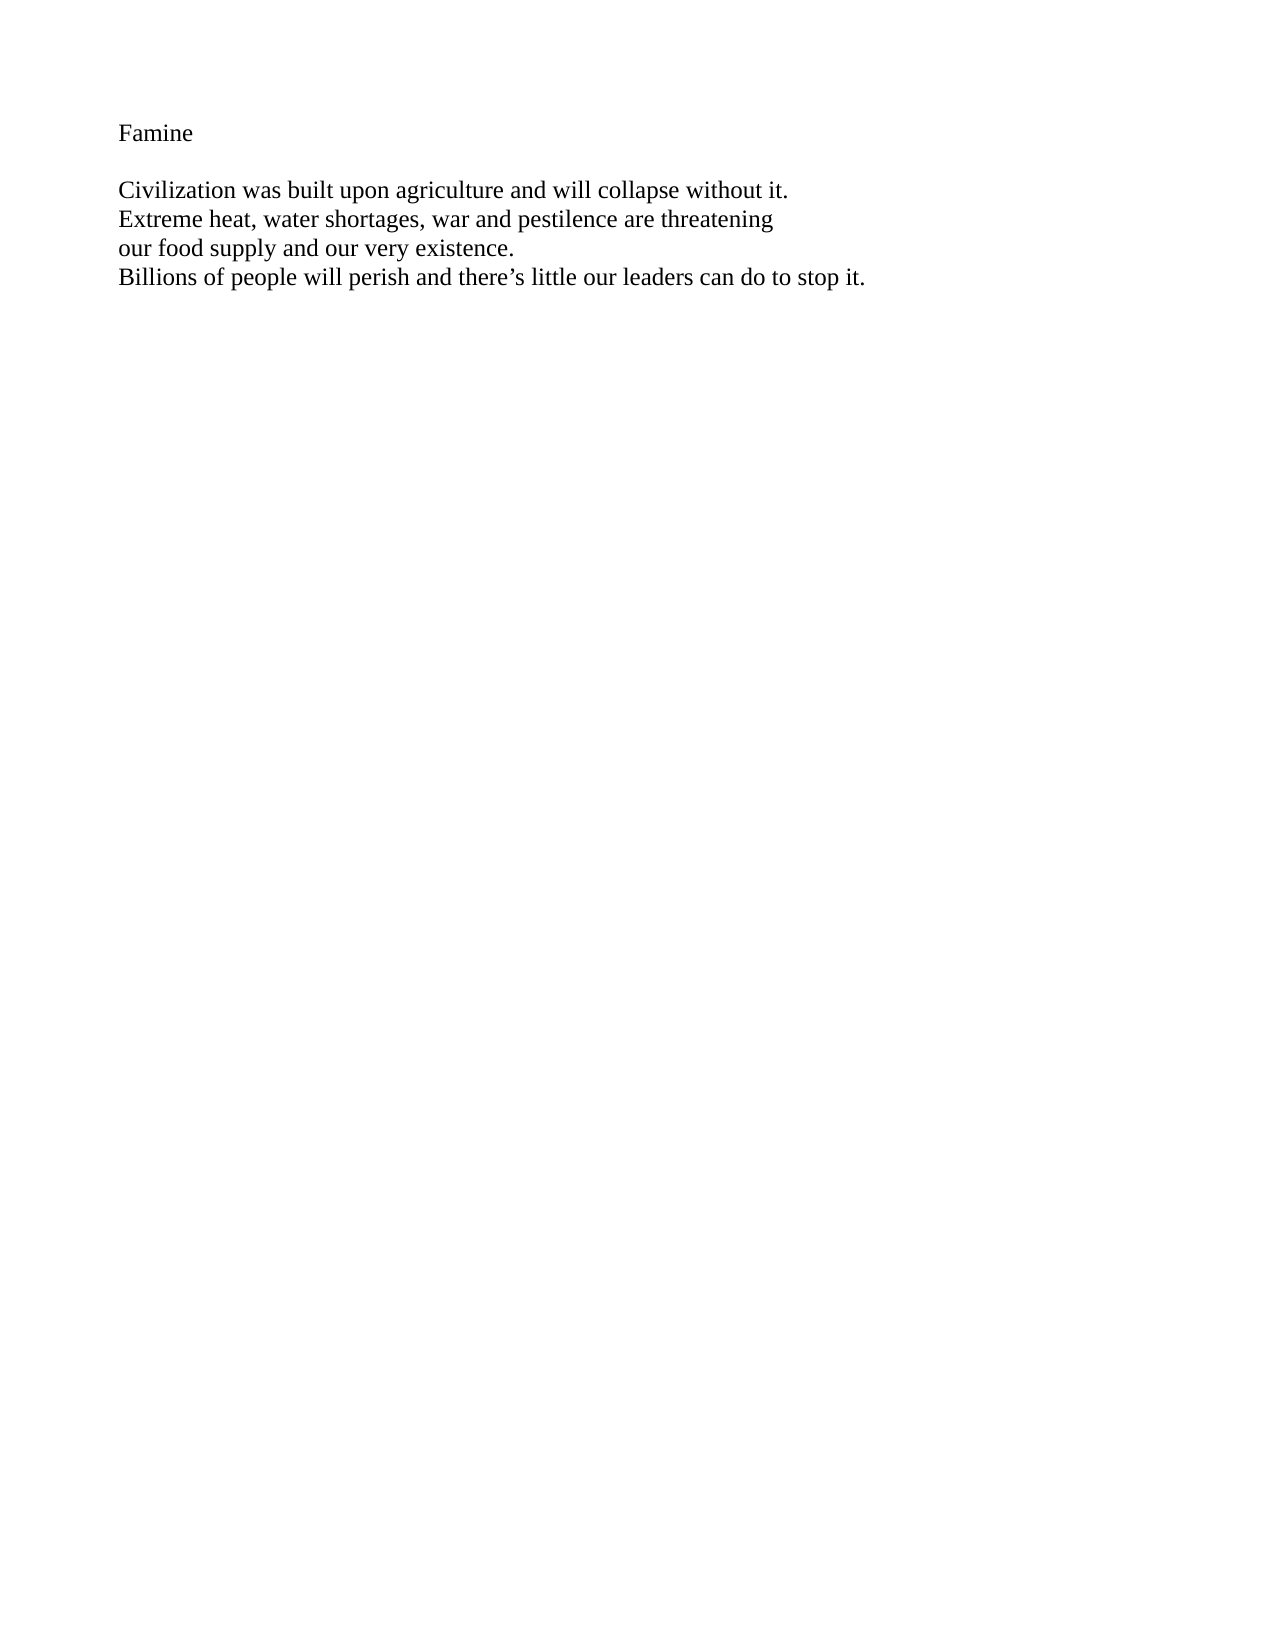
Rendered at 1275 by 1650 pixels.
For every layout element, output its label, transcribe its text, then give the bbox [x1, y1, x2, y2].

text Civilization was built upon agriculture and will collapse without it. [118, 176, 1157, 204]
text Billions of people will perish and there’s little our leaders can do to stop it. [118, 262, 1157, 291]
text Extreme heat, water shortages, war and pestilence are threatening [118, 204, 1157, 233]
text our food supply and our very existence. [118, 233, 1157, 262]
text Famine [118, 118, 1157, 147]
